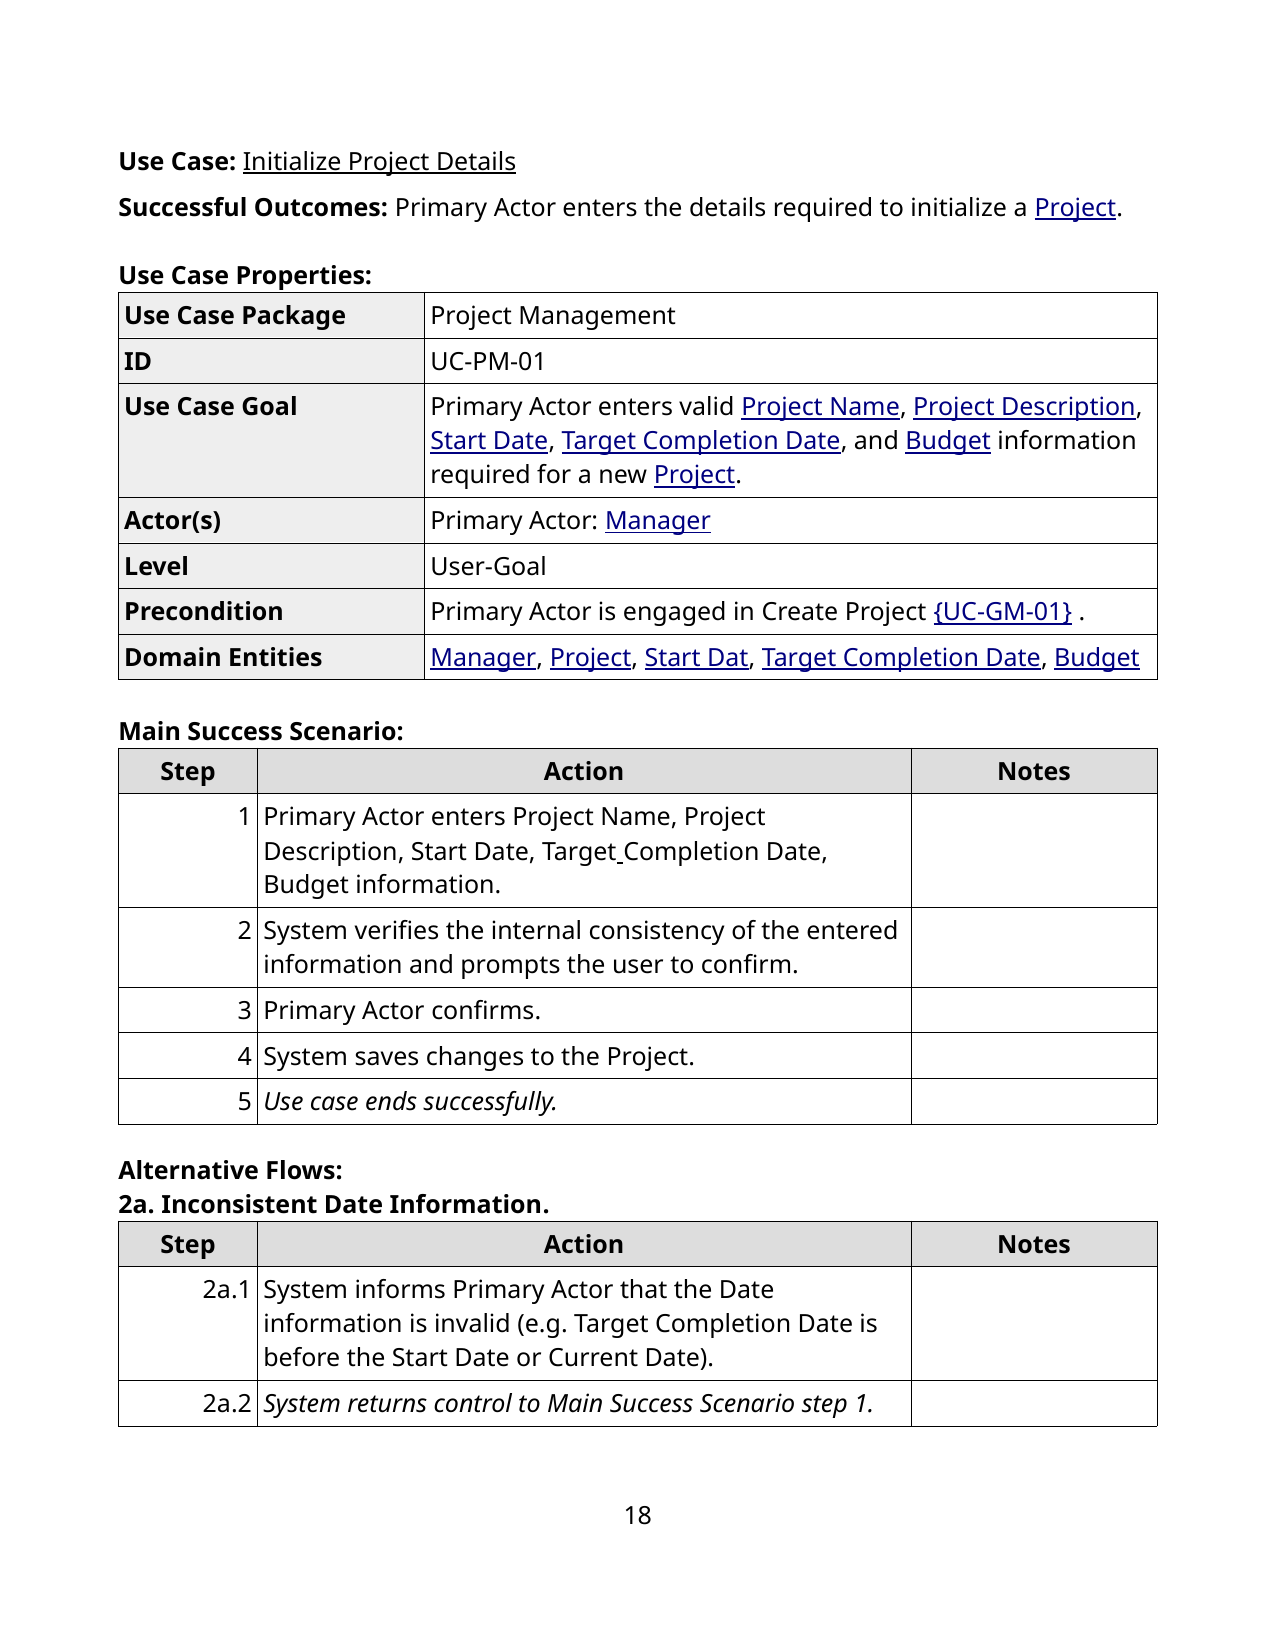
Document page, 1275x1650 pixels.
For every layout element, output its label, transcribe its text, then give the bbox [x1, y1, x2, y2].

table_cell 4 [119, 1033, 257, 1078]
table_header Step [119, 1222, 257, 1266]
table_cell 2 [119, 908, 257, 987]
table_cell [912, 1079, 1157, 1123]
table_cell Primary Actor enters Project Name, Project Description, Start Date, Target Completion Date, Budget information. [258, 794, 911, 907]
table_cell [912, 908, 1157, 987]
text 2a. Inconsistent Date Information. [118, 1186, 1157, 1221]
table_header Project Management [425, 293, 1157, 337]
table_cell Precondition [119, 589, 424, 634]
table_cell System returns control to Main Success Scenario step 1. [258, 1381, 911, 1426]
table_cell Level [119, 544, 424, 588]
table_header Action [258, 1222, 911, 1266]
table_cell UC-PM-01 [425, 339, 1157, 383]
table_header Use Case Package [119, 293, 424, 337]
text Use Case Properties: [118, 258, 1157, 292]
table_cell User-Goal [425, 544, 1157, 588]
table_cell [912, 794, 1157, 907]
text Successful Outcomes: Primary Actor enters the details required to initialize a Project. [118, 190, 1157, 224]
subtitle Use Case: Initialize Project Details [118, 143, 1157, 177]
table_cell 3 [119, 988, 257, 1032]
table_cell [912, 1381, 1157, 1426]
table_cell Domain Entities [119, 635, 424, 679]
table_cell [912, 1267, 1157, 1380]
table_cell 5 [119, 1079, 257, 1123]
table_header Step [119, 749, 257, 793]
table_cell 2a.1 [119, 1267, 257, 1380]
table_cell Use Case Goal [119, 384, 424, 497]
table_header Notes [912, 749, 1157, 793]
table_cell [912, 1033, 1157, 1078]
table_header Notes [912, 1222, 1157, 1266]
table_cell System verifies the internal consistency of the entered information and prompts the user to confirm. [258, 908, 911, 987]
table_cell Primary Actor is engaged in Create Project {UC-GM-01} . [425, 589, 1157, 634]
text Main Success Scenario: [118, 713, 1157, 748]
table_cell Primary Actor: Manager [425, 498, 1157, 542]
table_cell Primary Actor enters valid Project Name, Project Description, Start Date, Target Completion Date, and Budget information required for a new Project. [425, 384, 1157, 497]
table_cell [912, 988, 1157, 1032]
table_cell Actor(s) [119, 498, 424, 542]
table_cell Manager, Project, Start Dat, Target Completion Date, Budget [425, 635, 1157, 679]
table_header Action [258, 749, 911, 793]
table_cell 1 [119, 794, 257, 907]
text Alternative Flows: [118, 1152, 1157, 1186]
table_cell Primary Actor confirms. [258, 988, 911, 1032]
table_cell ID [119, 339, 424, 383]
table_cell System saves changes to the Project. [258, 1033, 911, 1078]
table_cell Use case ends successfully. [258, 1079, 911, 1123]
table_cell System informs Primary Actor that the Date information is invalid (e.g. Target Completion Date is before the Start Date or Current Date). [258, 1267, 911, 1380]
table_cell 2a.2 [119, 1381, 257, 1426]
